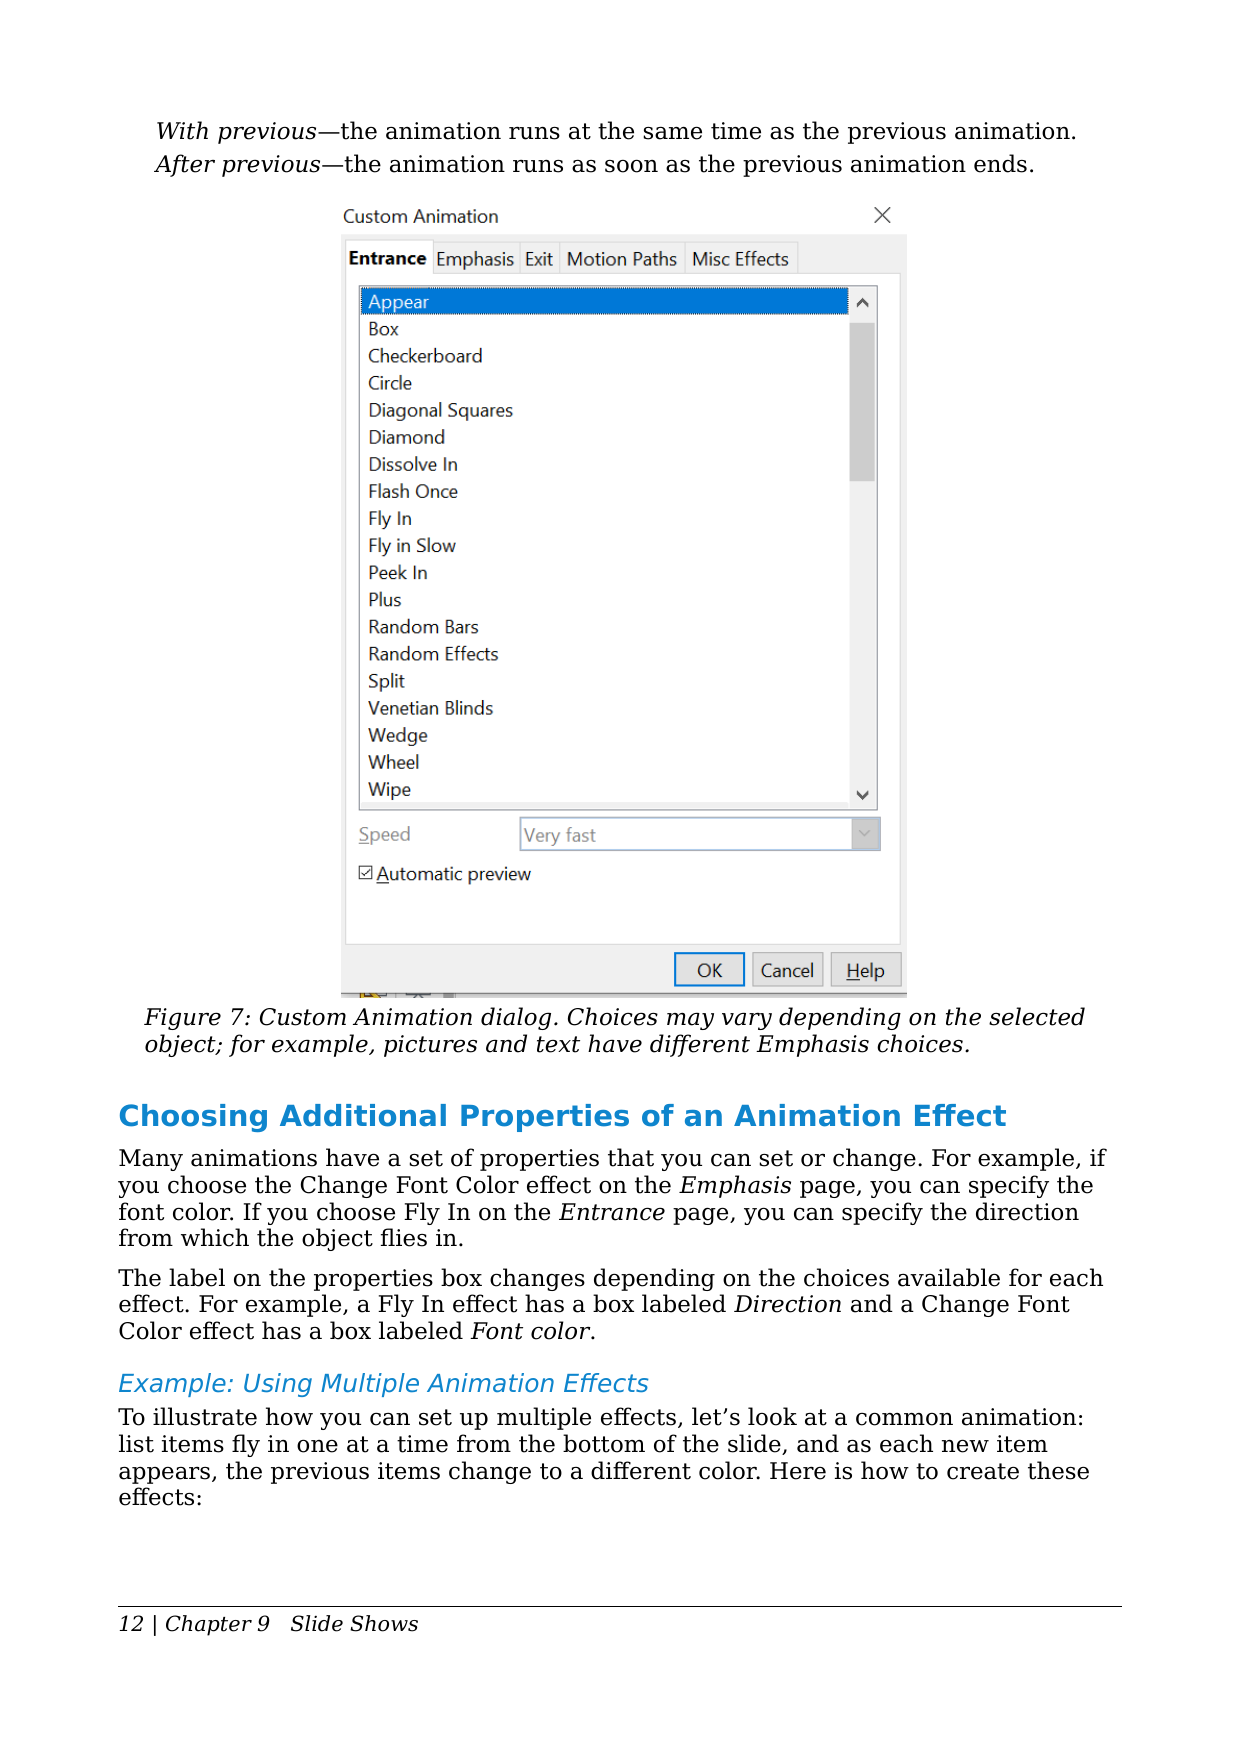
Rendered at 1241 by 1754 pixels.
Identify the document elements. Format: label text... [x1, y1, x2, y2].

text Figure 7: Custom Animation dialog. Choices may vary depending on the selected object; for example, pictures and text have different Emphasis choices. [144, 1004, 1096, 1058]
text To illustrate how you can set up multiple effects, let’s look at a common animation: list items fly in one at a time from the bottom of the slide, and as each new item appears, the previous items change to a different color. Here is how to create these effects: [118, 1404, 1122, 1511]
list After previous—the animation runs as soon as the previous animation ends. [156, 151, 1122, 178]
subtitle Choosing Additional Properties of an Animation Effect [118, 1099, 1122, 1133]
picture [341, 202, 907, 998]
text The label on the properties box changes depending on the choices available for each effect. For example, a Fly In effect has a box labeled Direction and a Change Font Color effect has a box labeled Font color. [118, 1265, 1122, 1345]
subtitle Example: Using Multiple Animation Effects [118, 1369, 1122, 1398]
list With previous—the animation runs at the same time as the previous animation. [156, 118, 1122, 145]
text Many animations have a set of properties that you can set or change. For example, if you choose the Change Font Color effect on the Emphasis page, you can specify the font color. If you choose Fly In on the Entrance page, you can specify the direction from which the object flies in. [118, 1146, 1122, 1252]
